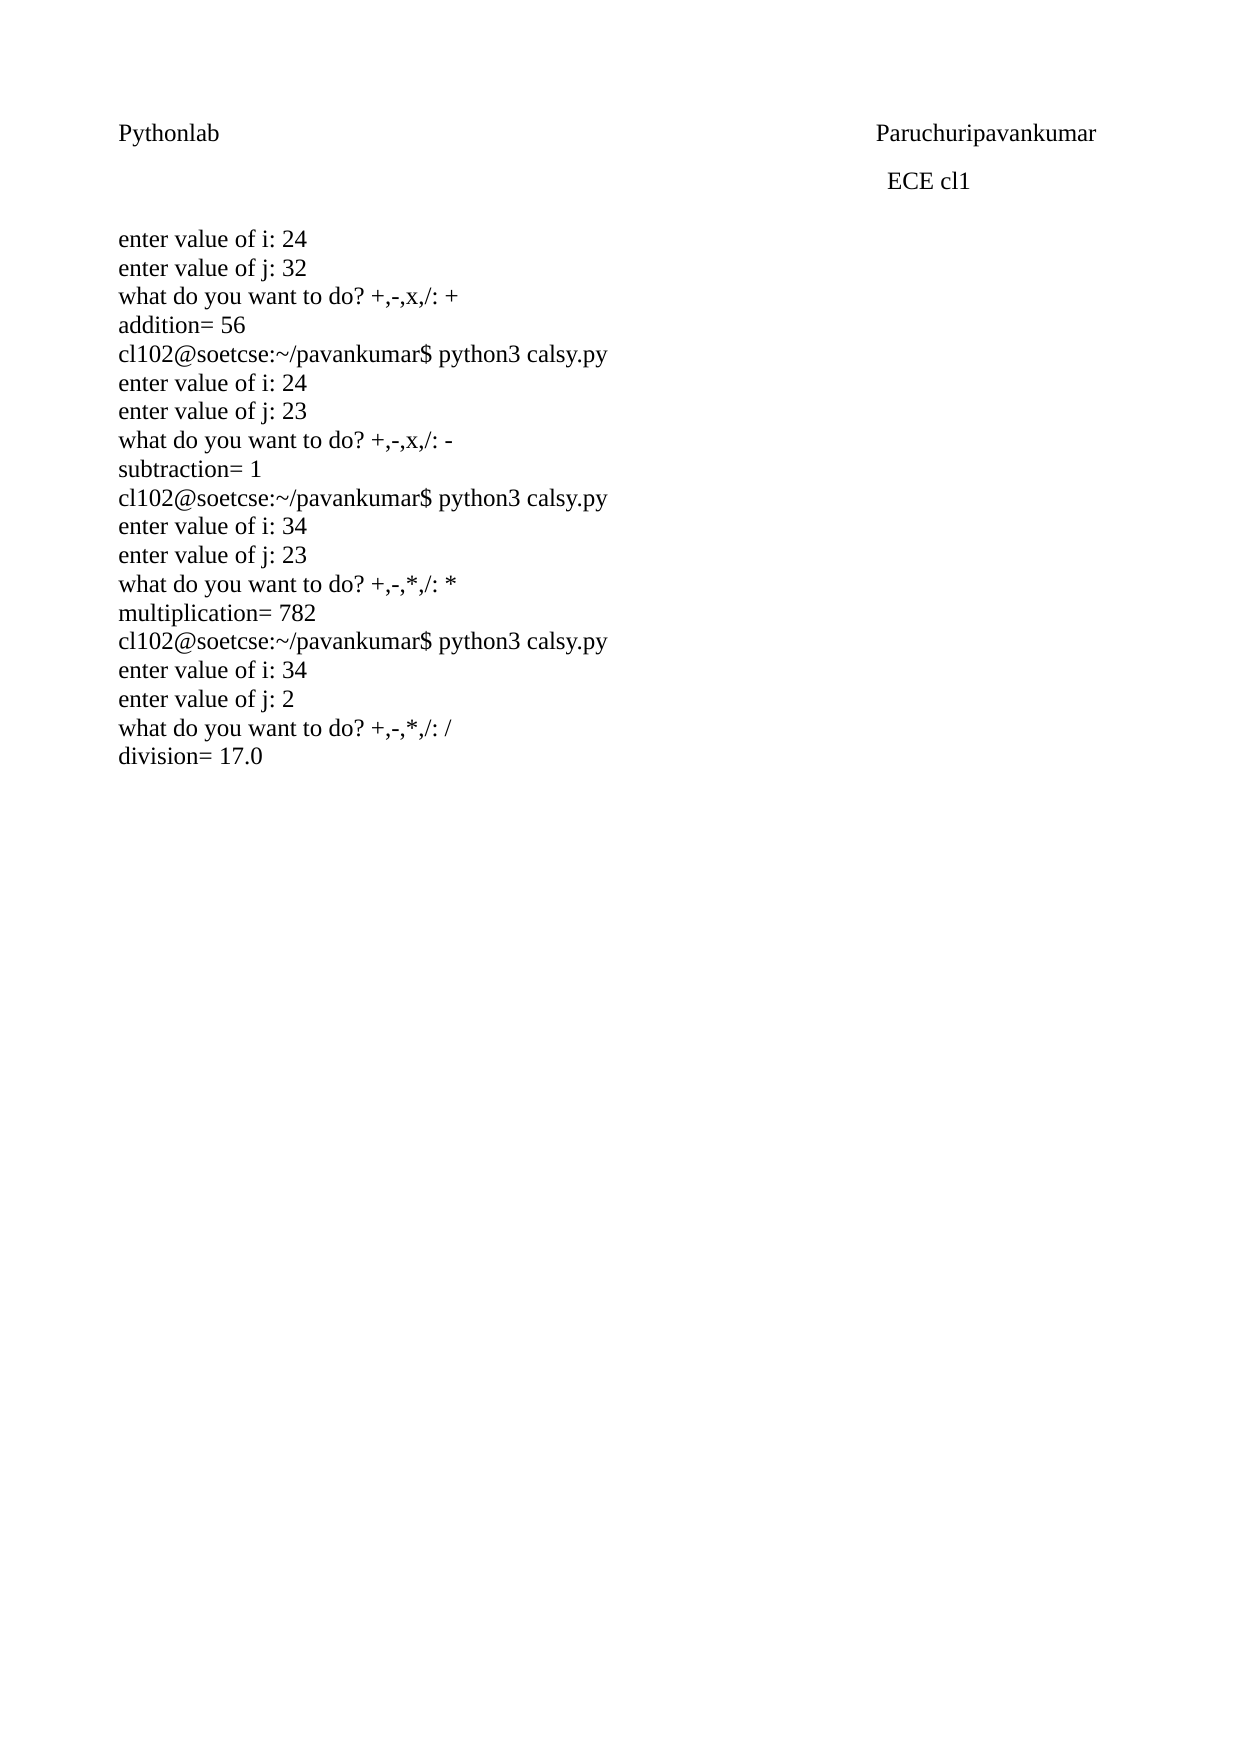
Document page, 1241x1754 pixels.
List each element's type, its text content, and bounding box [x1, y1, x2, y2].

text what do you want to do? +,-,*,/: / [118, 713, 1122, 741]
text enter value of i: 24 [118, 224, 1122, 253]
text enter value of j: 23 [118, 540, 1122, 569]
text what do you want to do? +,-,*,/: * [118, 569, 1122, 598]
text cl102@soetcse:~/pavankumar$ python3 calsy.py [118, 339, 1122, 368]
text cl102@soetcse:~/pavankumar$ python3 calsy.py [118, 483, 1122, 511]
text enter value of i: 34 [118, 511, 1122, 540]
text enter value of j: 32 [118, 253, 1122, 281]
text enter value of j: 23 [118, 396, 1122, 425]
text cl102@soetcse:~/pavankumar$ python3 calsy.py [118, 626, 1122, 655]
text enter value of j: 2 [118, 684, 1122, 713]
text enter value of i: 34 [118, 655, 1122, 684]
text enter value of i: 24 [118, 368, 1122, 396]
text multiplication= 782 [118, 598, 1122, 626]
text division= 17.0 [118, 741, 1122, 770]
text subtraction= 1 [118, 454, 1122, 483]
text what do you want to do? +,-,x,/: + [118, 281, 1122, 310]
text addition= 56 [118, 310, 1122, 339]
text what do you want to do? +,-,x,/: - [118, 425, 1122, 454]
